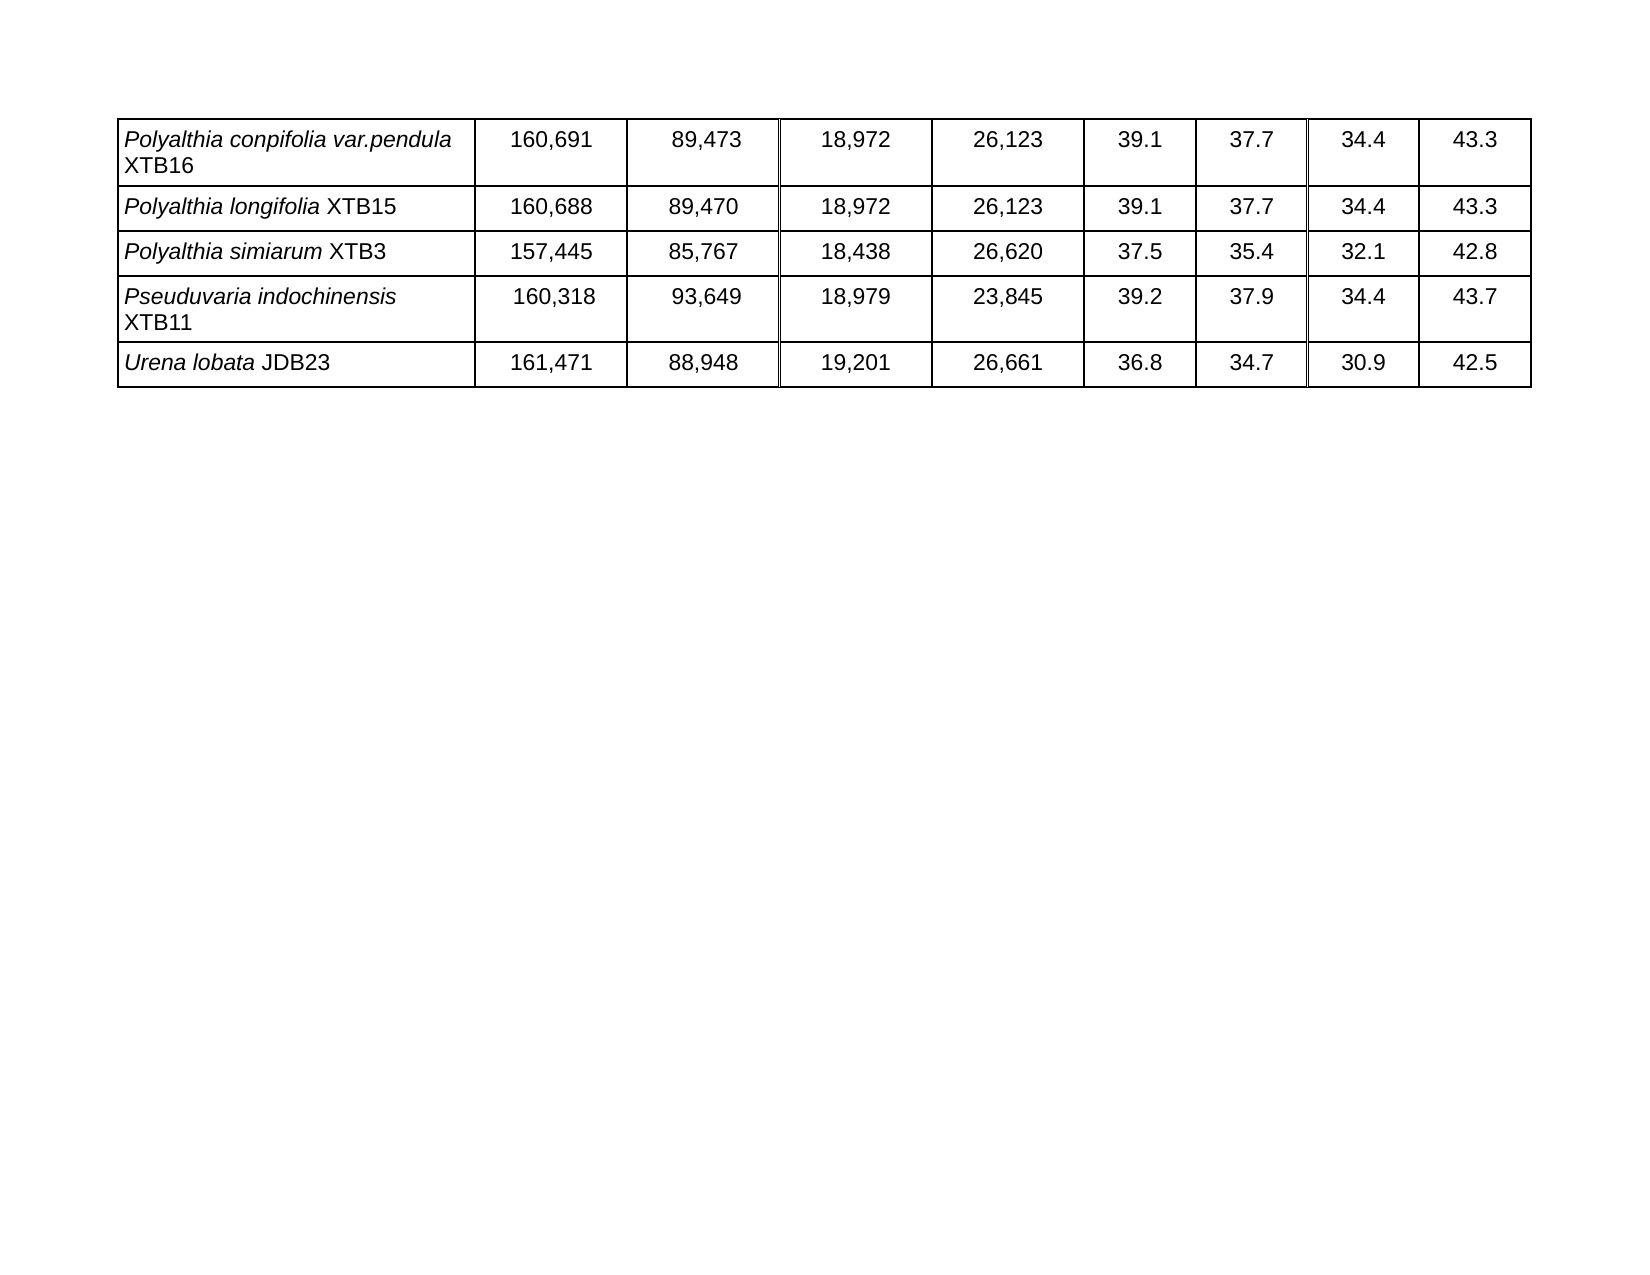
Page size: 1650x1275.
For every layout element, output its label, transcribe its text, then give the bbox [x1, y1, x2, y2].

table_cell 26,661 [933, 343, 1083, 386]
table_cell Pseuduvaria indochinensis XTB11 [119, 277, 474, 341]
table_cell 34.4 [1309, 120, 1418, 184]
table_cell 32.1 [1309, 232, 1418, 274]
table_cell 93,649 [628, 277, 778, 341]
table_cell 18,972 [781, 187, 931, 229]
table_cell Polyalthia simiarum XTB3 [119, 232, 474, 274]
table_cell 34.4 [1309, 187, 1418, 229]
table_cell 43.3 [1420, 120, 1530, 184]
table_cell 19,201 [781, 343, 931, 386]
table_cell 35.4 [1197, 232, 1306, 274]
table_cell 37.7 [1197, 187, 1306, 229]
table_cell 43.7 [1420, 277, 1530, 341]
table_cell 18,438 [781, 232, 931, 274]
table_cell 39.2 [1085, 277, 1195, 341]
table_cell 157,445 [476, 232, 626, 274]
table_cell 18,979 [781, 277, 931, 341]
table_cell 26,620 [933, 232, 1083, 274]
table_cell 88,948 [628, 343, 778, 386]
table_cell 26,123 [933, 187, 1083, 229]
table_cell 34.4 [1309, 277, 1418, 341]
table_cell 39.1 [1085, 187, 1195, 229]
table_cell 160,691 [476, 120, 626, 184]
table_cell 34.7 [1197, 343, 1306, 386]
table_cell 161,471 [476, 343, 626, 386]
table_cell 36.8 [1085, 343, 1195, 386]
table_cell 43.3 [1420, 187, 1530, 229]
table_cell 18,972 [781, 120, 931, 184]
table_cell Polyalthia longifolia XTB15 [119, 187, 474, 229]
table_cell 42.8 [1420, 232, 1530, 274]
table_cell Polyalthia conpifolia var.pendula XTB16 [119, 120, 474, 184]
table_cell 160,688 [476, 187, 626, 229]
table_cell 89,470 [628, 187, 778, 229]
table_cell 85,767 [628, 232, 778, 274]
table_cell 23,845 [933, 277, 1083, 341]
table_cell 160,318 [476, 277, 626, 341]
table_cell 30.9 [1309, 343, 1418, 386]
table_cell 42.5 [1420, 343, 1530, 386]
table_cell 89,473 [628, 120, 778, 184]
table_cell 37.9 [1197, 277, 1306, 341]
table_cell 39.1 [1085, 120, 1195, 184]
table_cell 26,123 [933, 120, 1083, 184]
table_cell 37.5 [1085, 232, 1195, 274]
table_cell 37.7 [1197, 120, 1306, 184]
table_cell Urena lobata JDB23 [119, 343, 474, 386]
